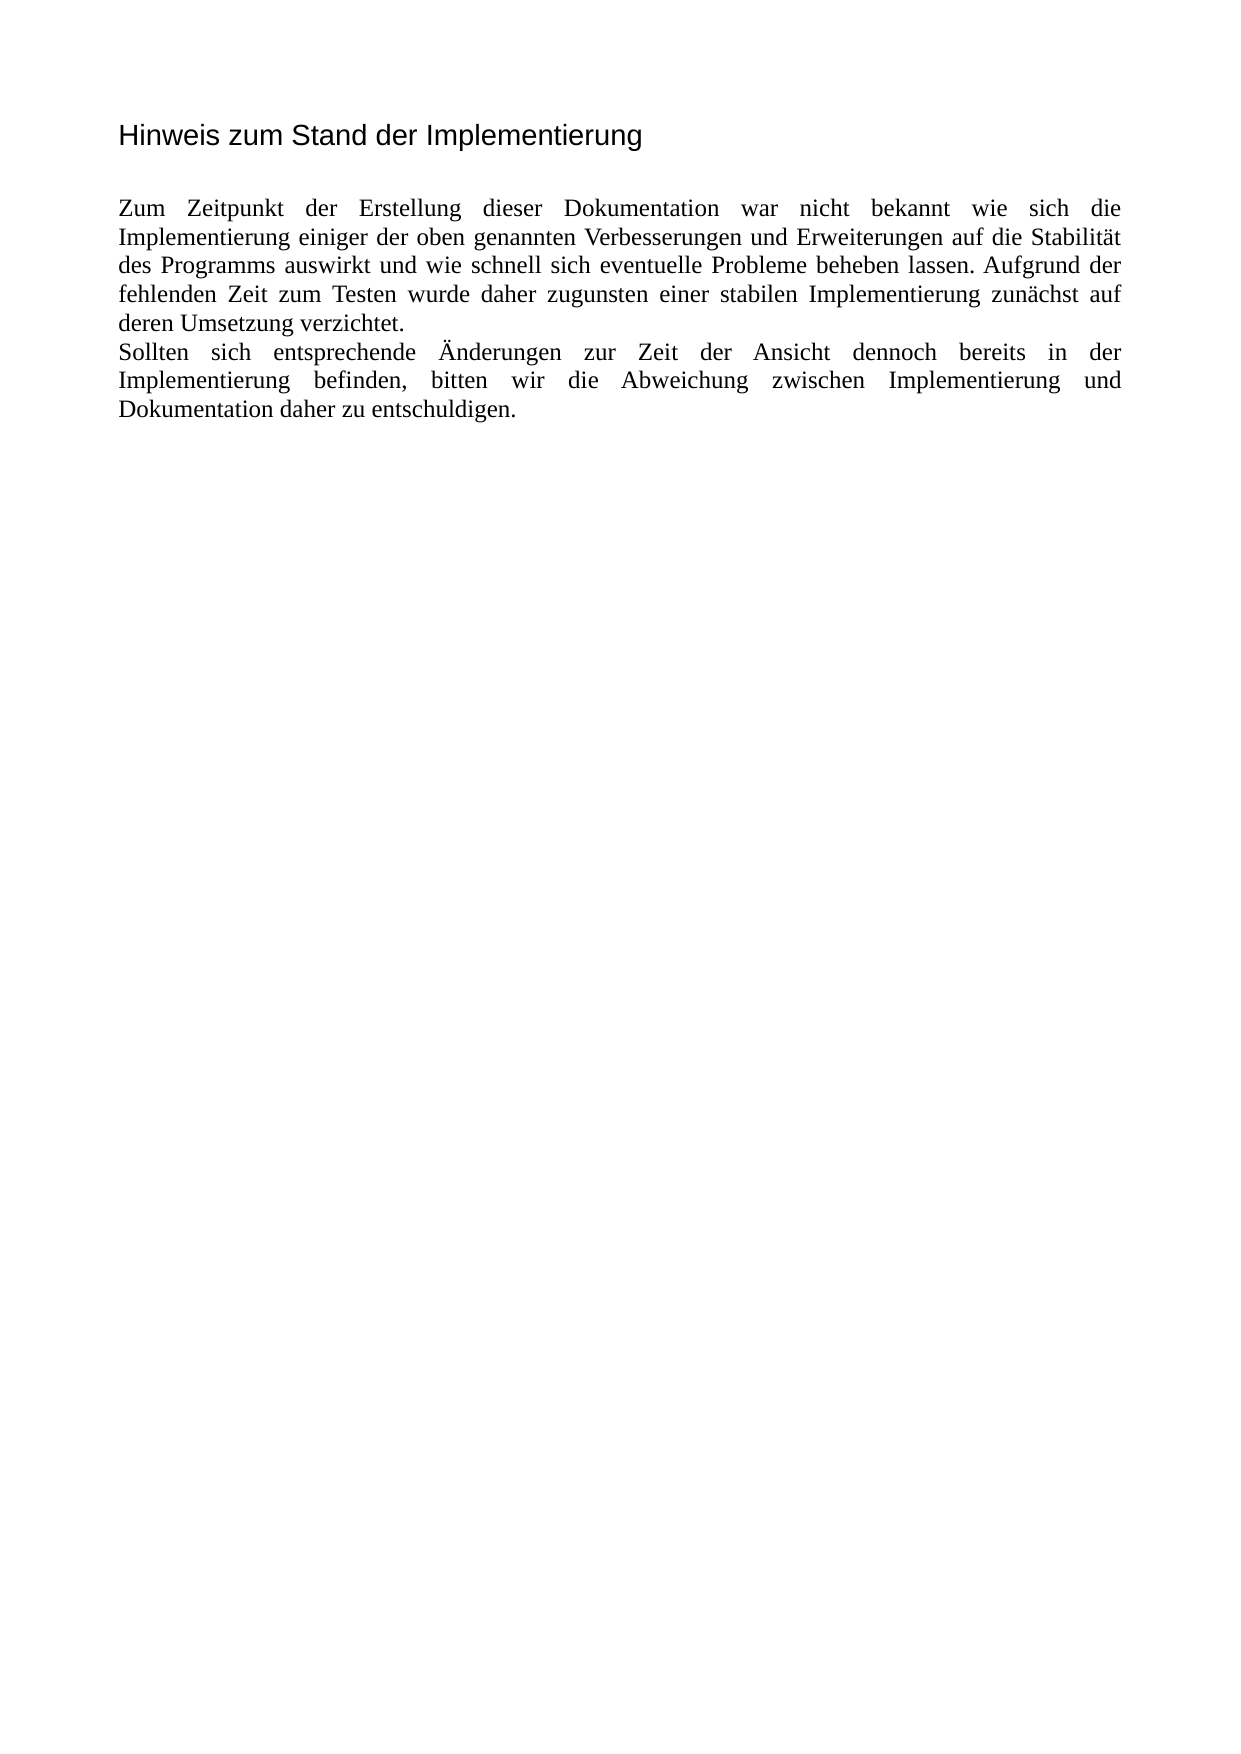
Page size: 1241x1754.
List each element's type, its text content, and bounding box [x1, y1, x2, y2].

text Zum Zeitpunkt der Erstellung dieser Dokumentation war nicht bekannt wie sich die Implementierung einiger der oben genannten Verbesserungen und Erweiterungen auf die Stabilität des Programms auswirkt und wie schnell sich eventuelle Probleme beheben lassen. Aufgrund der fehlenden Zeit zum Testen wurde daher zugunsten einer stabilen Implementierung zunächst auf deren Umsetzung verzichtet. [118, 193, 1122, 337]
text Sollten sich entsprechende Änderungen zur Zeit der Ansicht dennoch bereits in der Implementierung befinden, bitten wir die Abweichung zwischen Implementierung und Dokumentation daher zu entschuldigen. [118, 337, 1122, 423]
subtitle Hinweis zum Stand der Implementierung [118, 118, 1122, 152]
